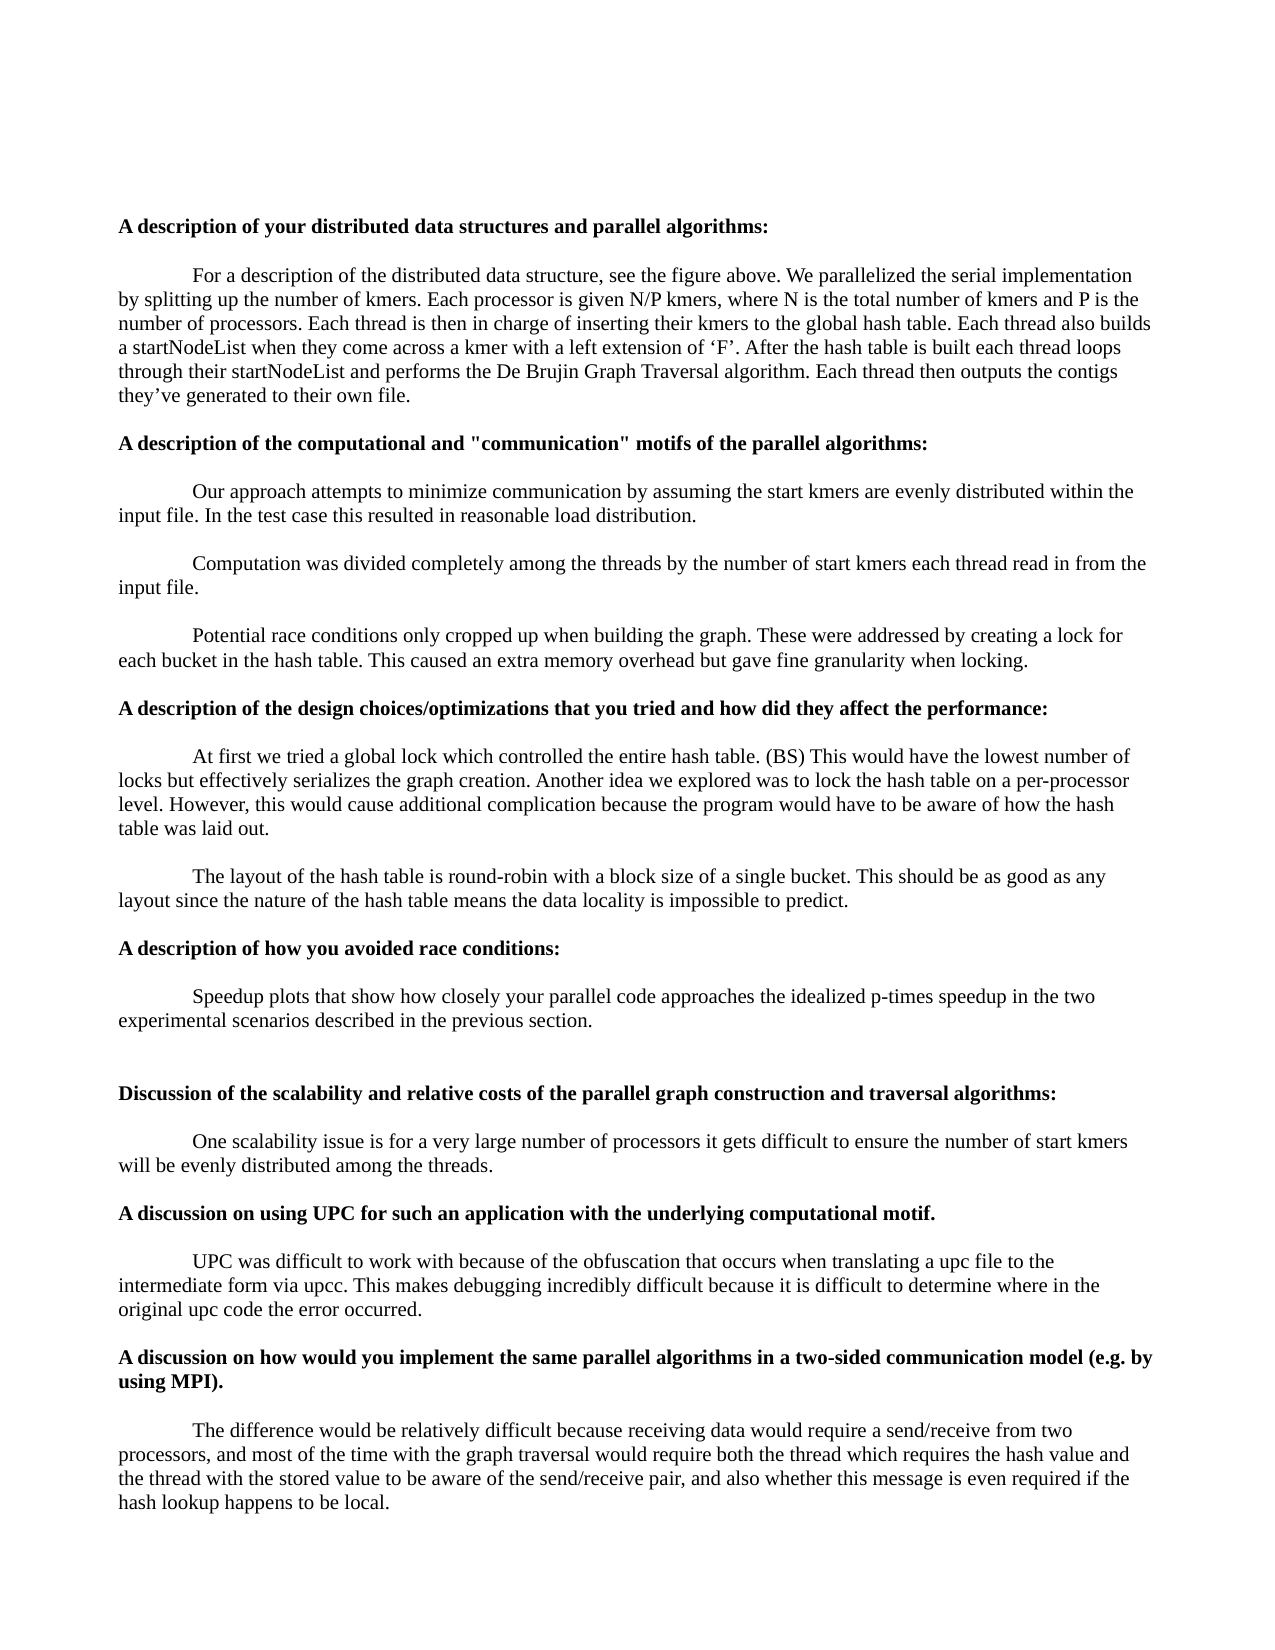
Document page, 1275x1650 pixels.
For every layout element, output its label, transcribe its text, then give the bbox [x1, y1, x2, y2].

text For a description of the distributed data structure, see the figure above. We parallelized the serial implementation by splitting up the number of kmers. Each processor is given N/P kmers, where N is the total number of kmers and P is the number of processors. Each thread is then in charge of inserting their kmers to the global hash table. Each thread also builds a startNodeList when they come across a kmer with a left extension of ‘F’. After the hash table is built each thread loops through their startNodeList and performs the De Brujin Graph Traversal algorithm. Each thread then outputs the contigs they’ve generated to their own file. [118, 262, 1157, 407]
text A discussion on how would you implement the same parallel algorithms in a two-sided communication model (e.g. by using MPI). [118, 1345, 1157, 1393]
text Our approach attempts to minimize communication by assuming the start kmers are evenly distributed within the input file. In the test case this resulted in reasonable load distribution. [118, 479, 1157, 527]
text A description of the computational and "communication" motifs of the parallel algorithms: [118, 431, 1157, 455]
text Computation was divided completely among the threads by the number of start kmers each thread read in from the input file. [118, 551, 1157, 599]
text A description of the design choices/optimizations that you tried and how did they affect the performance: [118, 696, 1157, 720]
text Speedup plots that show how closely your parallel code approaches the idealized p-times speedup in the two experimental scenarios described in the previous section. [118, 984, 1157, 1032]
text A description of your distributed data structures and parallel algorithms: [118, 214, 1157, 238]
text The layout of the hash table is round-robin with a block size of a single bucket. This should be as good as any layout since the nature of the hash table means the data locality is impossible to predict. [118, 864, 1157, 912]
text Potential race conditions only cropped up when building the graph. These were addressed by creating a lock for each bucket in the hash table. This caused an extra memory overhead but gave fine granularity when locking. [118, 623, 1157, 672]
text At first we tried a global lock which controlled the entire hash table. (BS) This would have the lowest number of locks but effectively serializes the graph creation. Another idea we explored was to lock the hash table on a per-processor level. However, this would cause additional complication because the program would have to be aware of how the hash table was laid out. [118, 744, 1157, 840]
text A discussion on using UPC for such an application with the underlying computational motif. [118, 1201, 1157, 1225]
text The difference would be relatively difficult because receiving data would require a send/receive from two processors, and most of the time with the graph traversal would require both the thread which requires the hash value and the thread with the stored value to be aware of the send/receive pair, and also whether this message is even required if the hash lookup happens to be local. [118, 1417, 1157, 1514]
text Discussion of the scalability and relative costs of the parallel graph construction and traversal algorithms: [118, 1081, 1157, 1105]
text UPC was difficult to work with because of the obfuscation that occurs when translating a upc file to the intermediate form via upcc. This makes debugging incredibly difficult because it is difficult to determine where in the original upc code the error occurred. [118, 1249, 1157, 1321]
text One scalability issue is for a very large number of processors it gets difficult to ensure the number of start kmers will be evenly distributed among the threads. [118, 1129, 1157, 1177]
text A description of how you avoided race conditions: [118, 936, 1157, 960]
